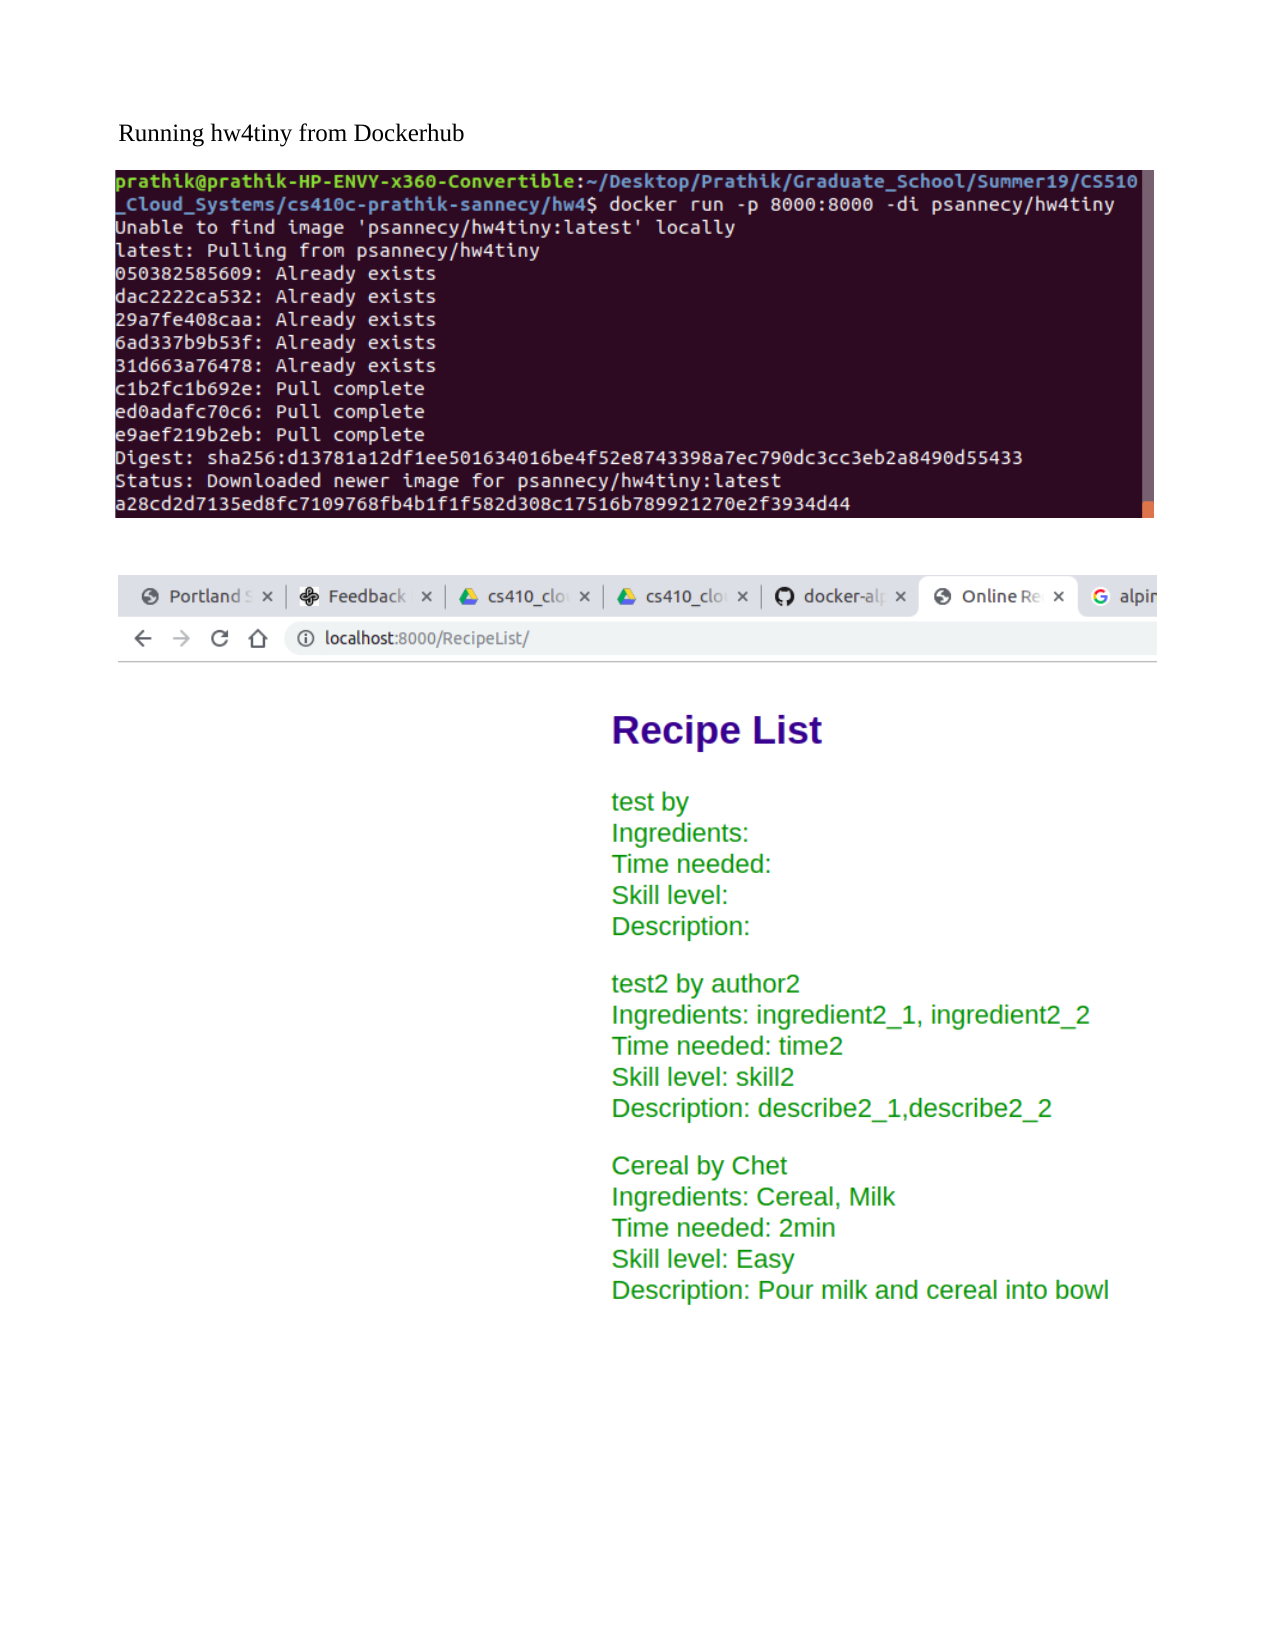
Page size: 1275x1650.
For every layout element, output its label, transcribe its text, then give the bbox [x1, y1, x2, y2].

text Running hw4tiny from Dockerhub [118, 118, 1157, 147]
picture [115, 170, 1154, 518]
picture [118, 575, 1157, 1372]
